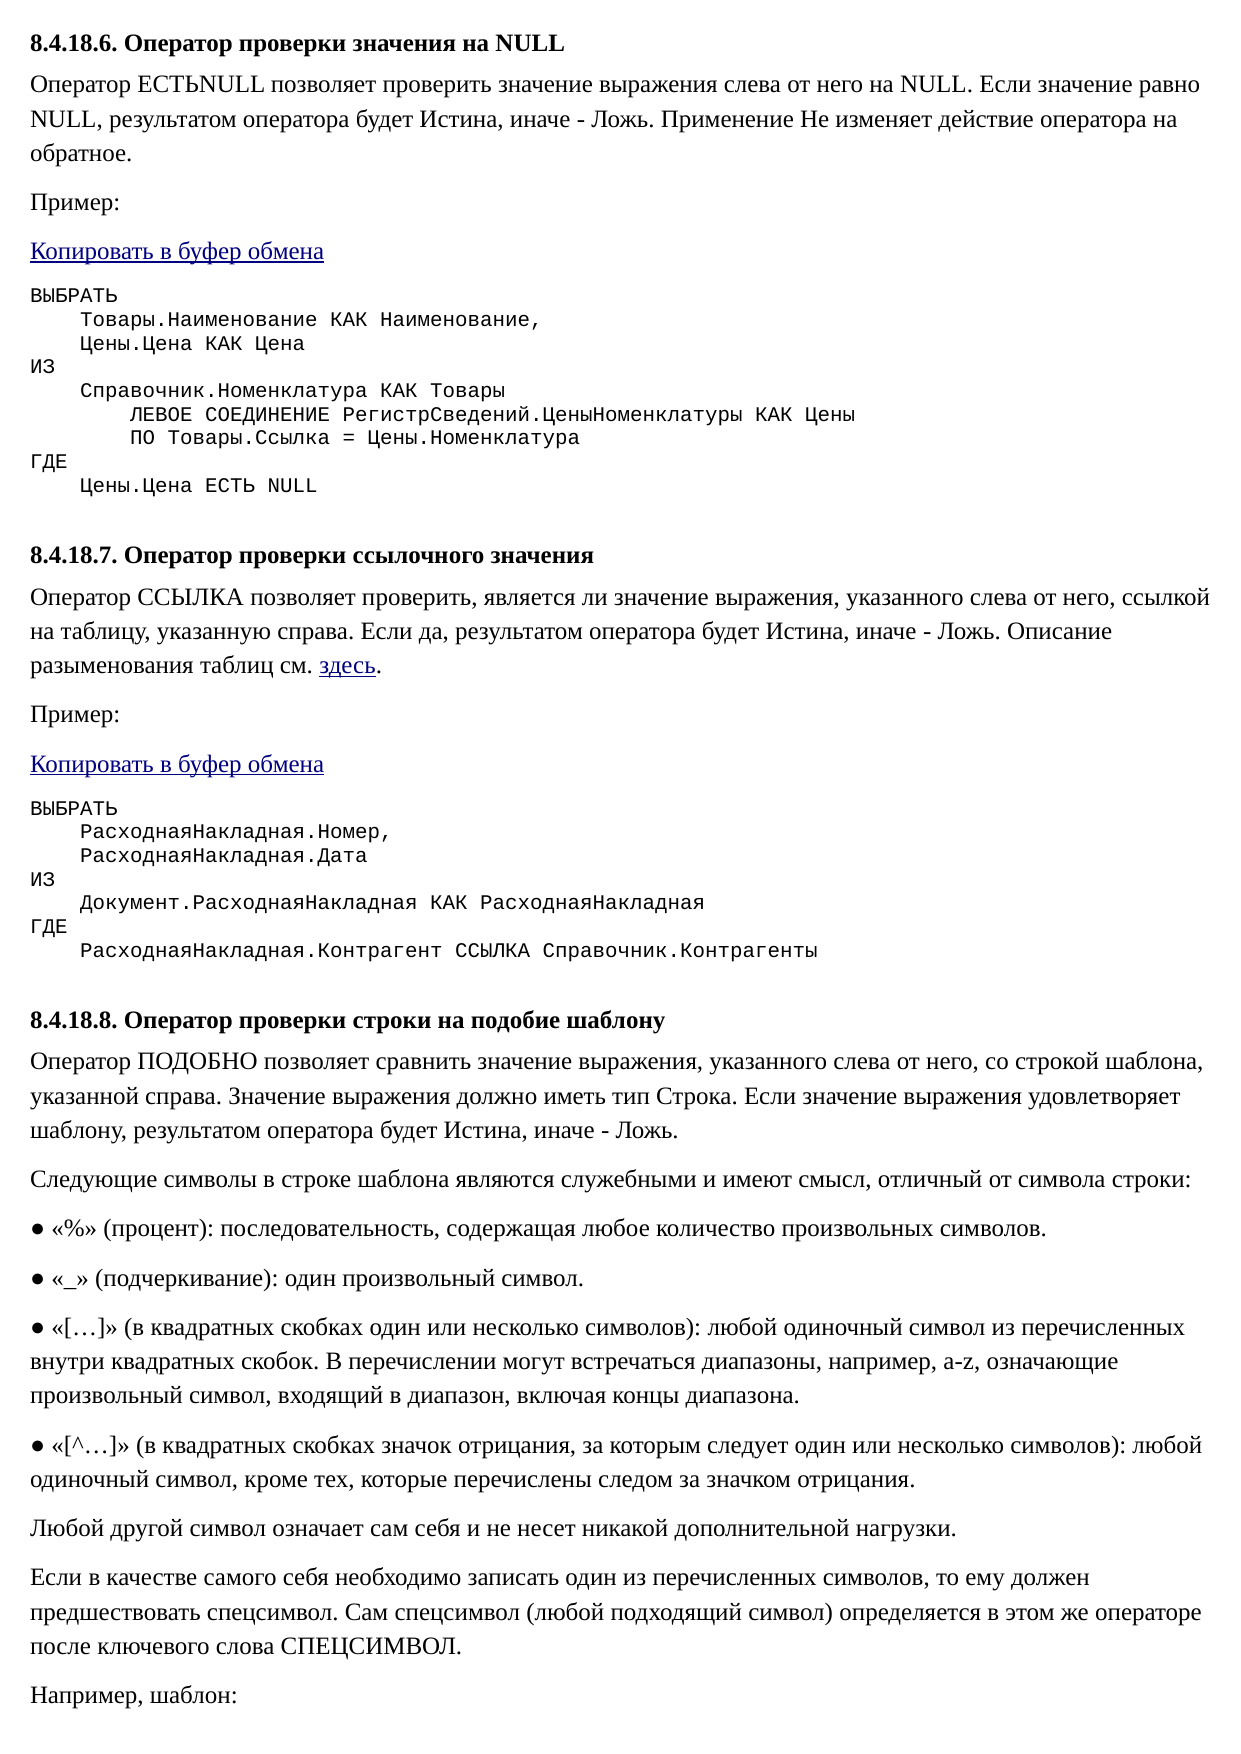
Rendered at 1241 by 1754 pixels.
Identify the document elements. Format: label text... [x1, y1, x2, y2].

text ГДЕ [30, 916, 1211, 939]
text Справочник.Номенклатура КАК Товары [30, 380, 1211, 404]
text Следующие символы в строке шаблона являются служебными и имеют смысл, отличный от символа строки: [30, 1164, 1211, 1193]
text ПО Товары.Ссылка = Цены.Номенклатура [30, 427, 1211, 451]
subtitle 8.4.18.7. Оператор проверки ссылочного значения [30, 540, 1211, 569]
text ИЗ [30, 356, 1211, 380]
text ВЫБРАТЬ [30, 286, 1211, 309]
text Оператор ЕСТЬNULL позволяет проверить значение выражения слева от него на NULL. Если значение равно NULL, результатом оператора будет Истина, иначе ‑ Ложь. Применение Не изменяет действие оператора на обратное. [30, 69, 1211, 167]
text Пример: [30, 187, 1211, 216]
text ЛЕВОЕ СОЕДИНЕНИЕ РегистрСведений.ЦеныНоменклатуры КАК Цены [30, 404, 1211, 427]
text Цены.Цена КАК Цена [30, 333, 1211, 356]
text РасходнаяНакладная.Номер, [30, 821, 1211, 845]
text ИЗ [30, 869, 1211, 892]
text Любой другой символ означает сам себя и не несет никакой дополнительной нагрузки. [30, 1513, 1211, 1542]
text Цены.Цена ЕСТЬ NULL [30, 475, 1211, 498]
text ● «%» (процент): последовательность, содержащая любое количество произвольных символов. [30, 1213, 1211, 1242]
text Товары.Наименование КАК Наименование, [30, 309, 1211, 333]
text ВЫБРАТЬ [30, 798, 1211, 821]
subtitle 8.4.18.6. Оператор проверки значения на NULL [30, 28, 1211, 57]
text РасходнаяНакладная.Дата [30, 845, 1211, 869]
text Документ.РасходнаяНакладная КАК РасходнаяНакладная [30, 892, 1211, 916]
text Например, шаблон: [30, 1680, 1211, 1709]
text ● «[…]» (в квадратных скобках один или несколько символов): любой одиночный символ из перечисленных внутри квадратных скобок. В перечислении могут встречаться диапазоны, например, a-z, означающие произвольный символ, входящий в диапазон, включая концы диапазона. [30, 1312, 1211, 1409]
text Оператор ССЫЛКА позволяет проверить, является ли значение выражения, указанного слева от него, ссылкой на таблицу, указанную справа. Если да, результатом оператора будет Истина, иначе ‑ Ложь. Описание разыменования таблиц см. здесь. [30, 582, 1211, 679]
text Пример: [30, 699, 1211, 728]
text ● «[^…]» (в квадратных скобках значок отрицания, за которым следует один или несколько символов): любой одиночный символ, кроме тех, которые перечислены следом за значком отрицания. [30, 1430, 1211, 1493]
text ● «_» (подчеркивание): один произвольный символ. [30, 1263, 1211, 1291]
text ГДЕ [30, 451, 1211, 475]
text Оператор ПОДОБНО позволяет сравнить значение выражения, указанного слева от него, со строкой шаблона, указанной справа. Значение выражения должно иметь тип Строка. Если значение выражения удовлетворяет шаблону, результатом оператора будет Истина, иначе ‑ Ложь. [30, 1046, 1211, 1144]
text РасходнаяНакладная.Контрагент ССЫЛКА Справочник.Контрагенты [30, 939, 1211, 963]
text Копировать в буфер обмена [30, 749, 1211, 777]
subtitle 8.4.18.8. Оператор проверки строки на подобие шаблону [30, 1005, 1211, 1034]
text Копировать в буфер обмена [30, 236, 1211, 265]
text Если в качестве самого себя необходимо записать один из перечисленных символов, то ему должен предшествовать спецсимвол. Сам спецсимвол (любой подходящий символ) определяется в этом же операторе после ключевого слова СПЕЦСИМВОЛ. [30, 1562, 1211, 1660]
